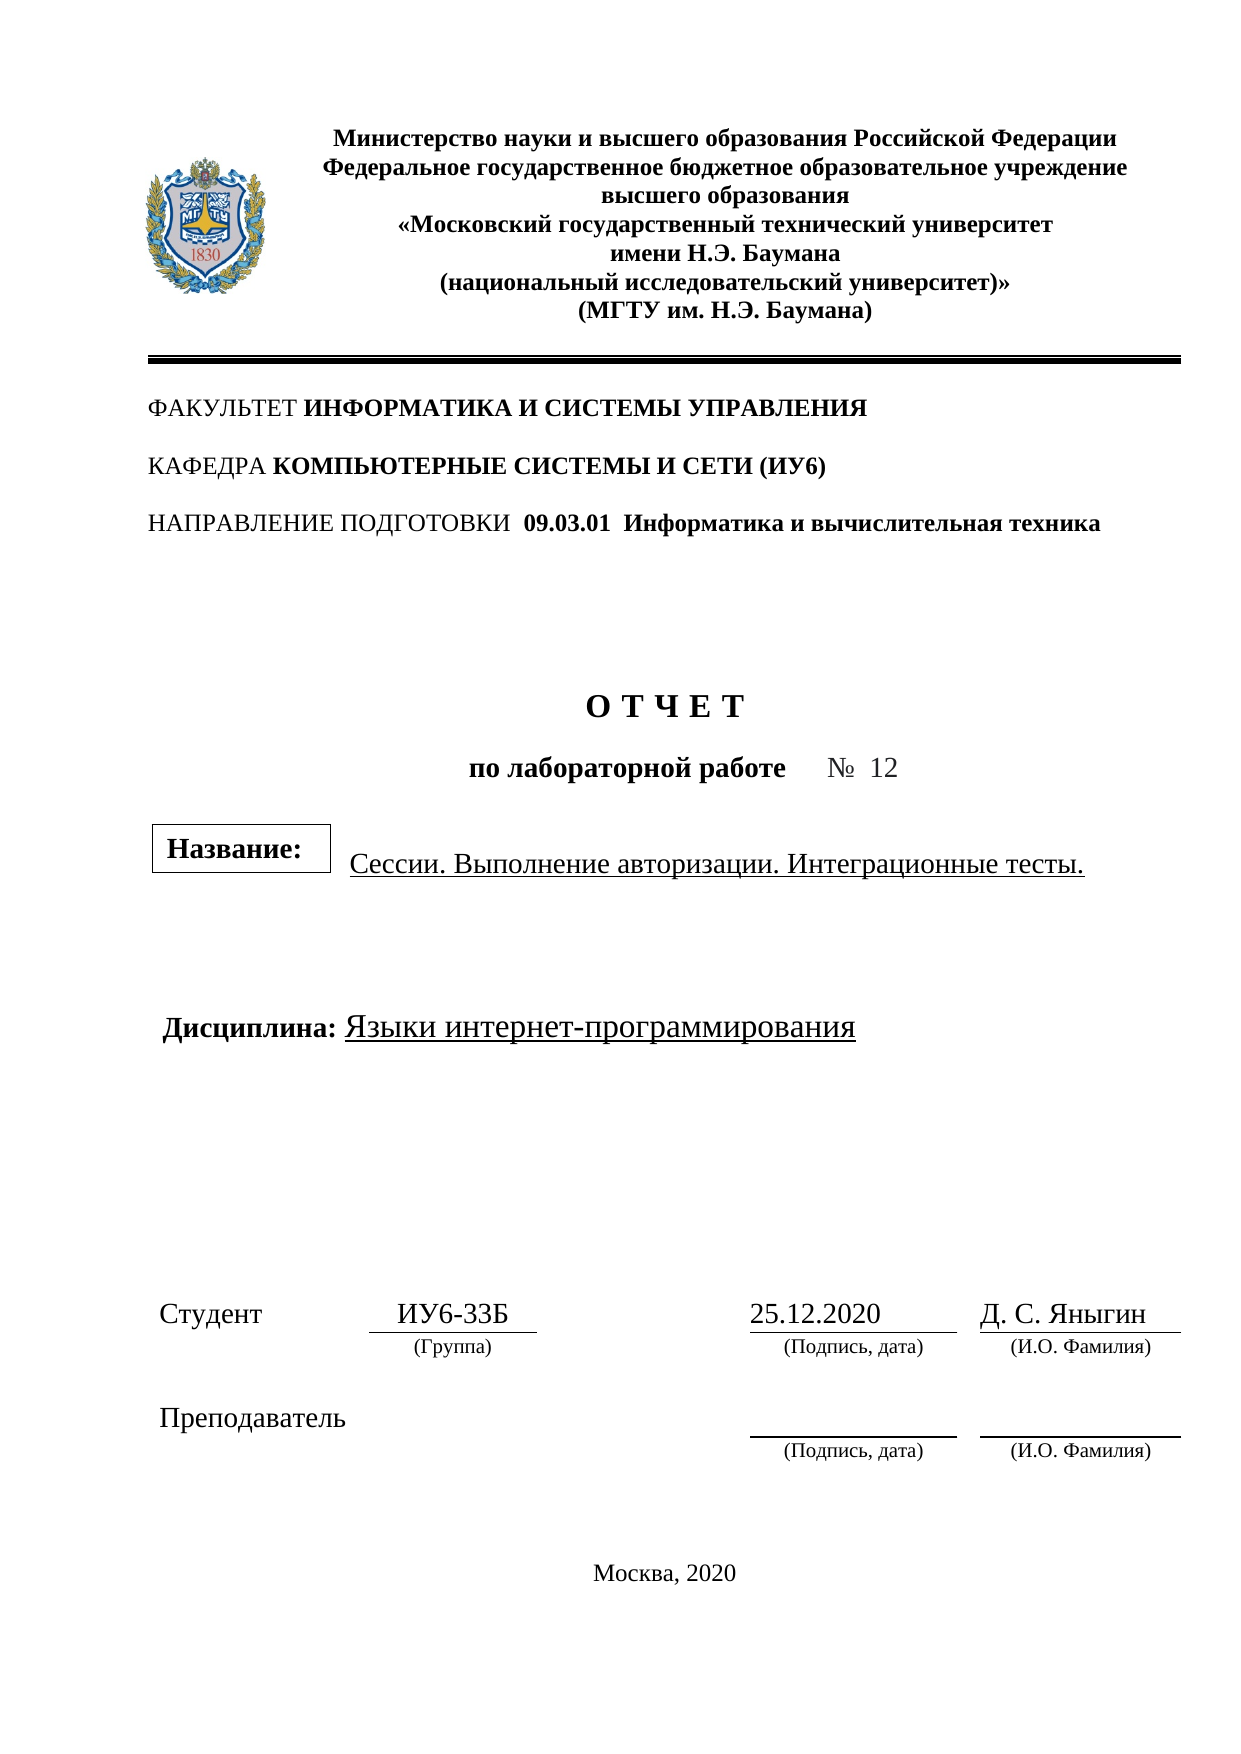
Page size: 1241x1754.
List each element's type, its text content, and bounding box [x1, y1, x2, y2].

text НАПРАВЛЕНИЕ ПОДГОТОВКИ 09.03.01 Информатика и вычислительная техника [148, 508, 1181, 537]
table_cell (И.О. Фамилия) [969, 1438, 1193, 1471]
subtitle Сессии. Выполнение авторизации. Интеграционные тесты. [148, 847, 1181, 880]
table_cell [357, 1401, 548, 1438]
table_header 25.12.2020 [738, 1296, 969, 1333]
text Название: [167, 832, 315, 865]
table_cell [548, 1401, 738, 1438]
subtitle Отчет [148, 687, 1181, 725]
table_cell [738, 1401, 969, 1438]
table_cell (Подпись, дата) [738, 1334, 969, 1367]
table_cell [548, 1367, 738, 1401]
text ФАКУЛЬТЕТ Информатика и системы управления [148, 393, 1181, 422]
table_cell (Подпись, дата) [738, 1438, 969, 1471]
text Москва, 2020 [148, 1558, 1181, 1586]
table_cell [548, 1438, 738, 1471]
table_cell [548, 1334, 738, 1367]
table_cell [357, 1367, 548, 1401]
picture [145, 157, 266, 294]
table_cell [969, 1367, 1193, 1401]
table_cell (И.О. Фамилия) [969, 1334, 1193, 1367]
table_cell [148, 1334, 357, 1367]
table_cell (Группа) [357, 1334, 548, 1367]
table_cell [148, 1367, 357, 1401]
table_cell [969, 1401, 1193, 1438]
table_header № 12 [797, 750, 928, 787]
table_cell [357, 1438, 548, 1471]
text Дисциплина: Языки интернет-программирования [162, 1006, 1181, 1045]
table_cell [738, 1367, 969, 1401]
table_cell Преподаватель [148, 1401, 357, 1438]
text КАФЕДРА Компьютерные системы и сети (ИУ6) [148, 451, 1181, 479]
table_header Д. С. Яныгин [969, 1296, 1193, 1333]
table_header [548, 1296, 738, 1333]
table_cell [148, 1438, 357, 1471]
table_header ИУ6-33Б [357, 1296, 548, 1333]
table_header по лабораторной работе [384, 750, 797, 787]
table_header Студент [148, 1296, 357, 1333]
table_header [136, 123, 284, 324]
table_header Министерство науки и высшего образования Российской Федерации Федеральное государственное бюджетное образовательное учреждение высшего образования «Московский государственный технический университет имени Н.Э. Баумана (национальный исследовательский университет)» (МГТУ им. Н.Э. Баумана) [284, 123, 1166, 324]
